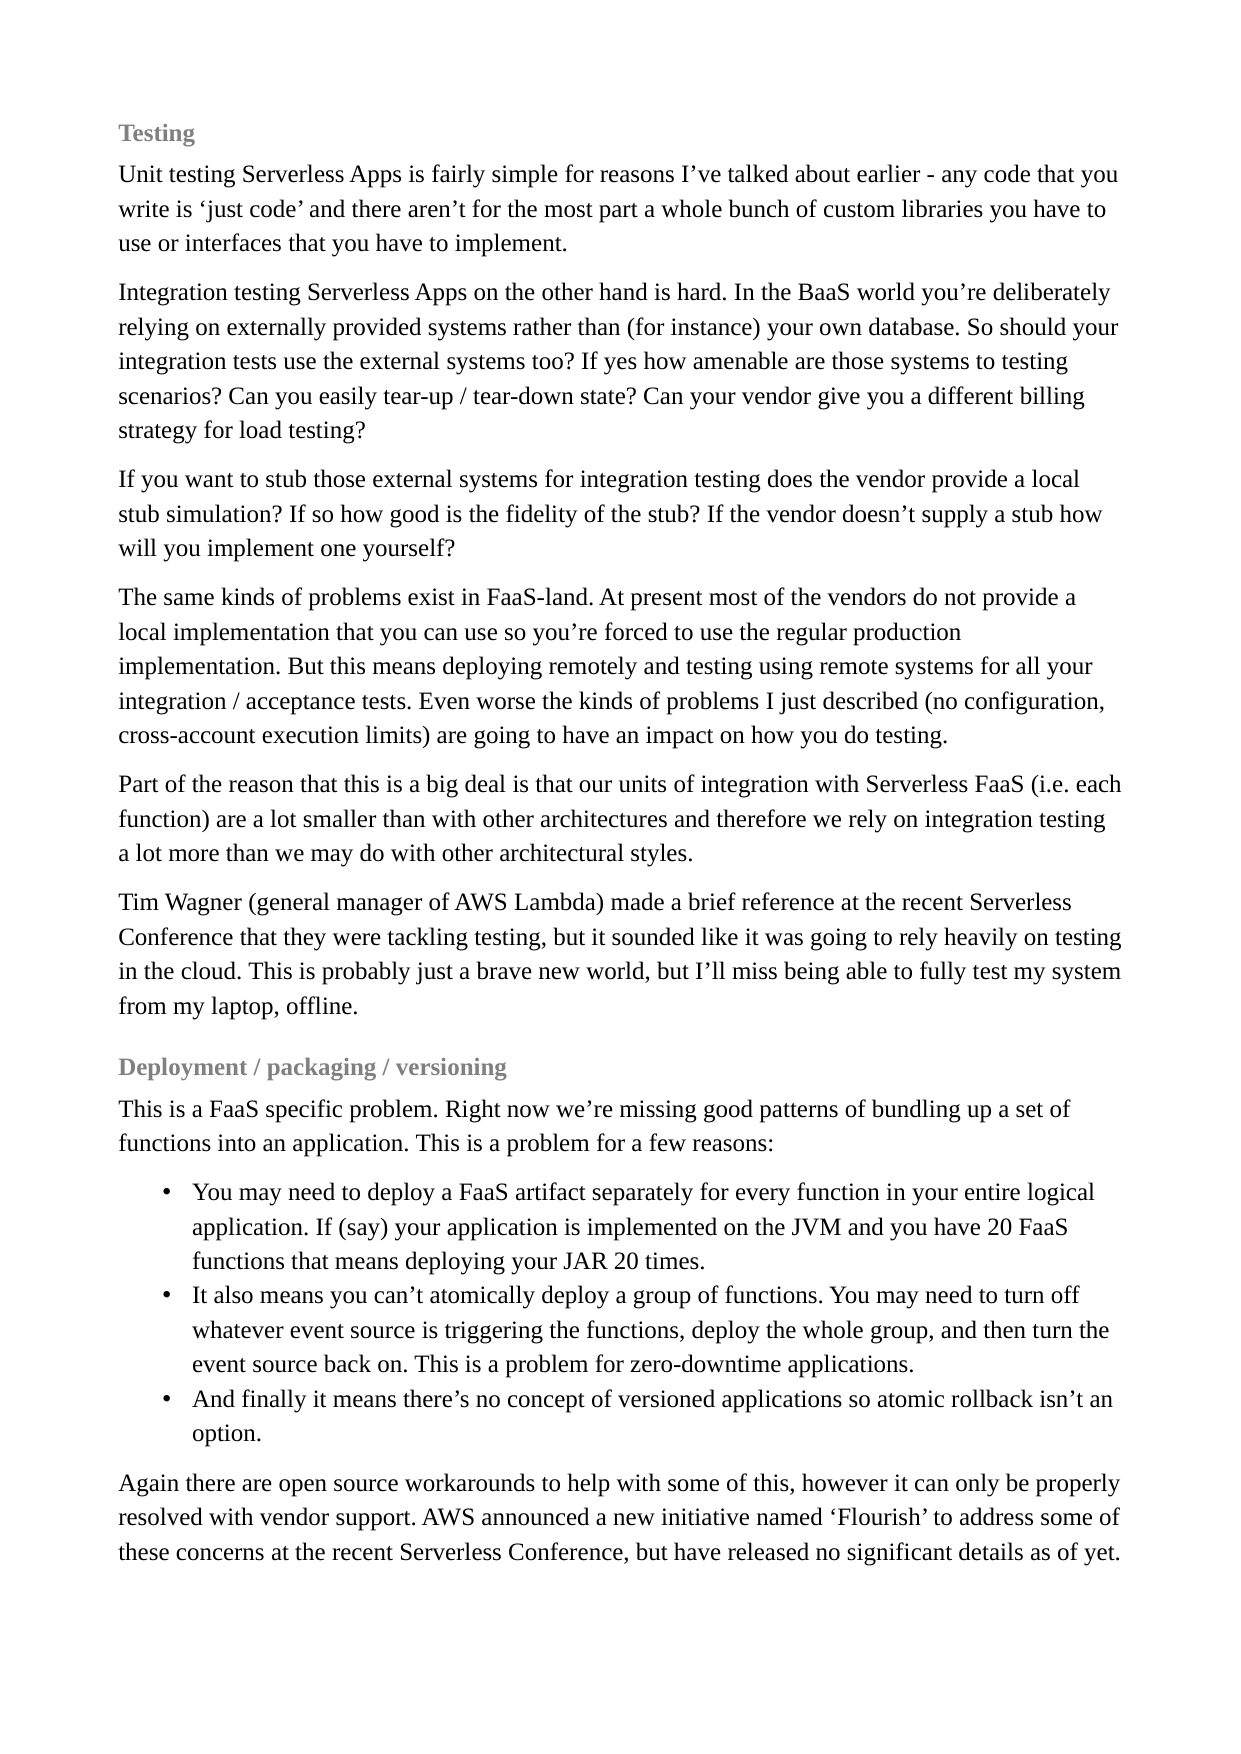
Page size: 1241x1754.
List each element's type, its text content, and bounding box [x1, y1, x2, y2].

text Part of the reason that this is a big deal is that our units of integration with Serverless FaaS (i.e. each function) are a lot smaller than with other architectures and therefore we rely on integration testing a lot more than we may do with other architectural styles. [118, 769, 1122, 867]
subtitle Deployment / packaging / versioning [118, 1052, 1122, 1081]
list It also means you can’t atomically deploy a group of functions. You may need to turn off whatever event source is triggering the functions, deploy the whole group, and then turn the event source back on. This is a problem for zero-downtime applications. [162, 1281, 1122, 1378]
list You may need to deploy a FaaS artifact separately for every function in your entire logical application. If (say) your application is implemented on the JVM and you have 20 FaaS functions that means deploying your JAR 20 times. [162, 1177, 1122, 1275]
list And finally it means there’s no concept of versioned applications so atomic rollback isn’t an option. [162, 1384, 1122, 1447]
text Again there are open source workarounds to help with some of this, however it can only be properly resolved with vendor support. AWS announced a new initiative named ‘Flourish’ to address some of these concerns at the recent Serverless Conference, but have released no significant details as of yet. [118, 1468, 1122, 1565]
subtitle Testing [118, 118, 1122, 147]
text Unit testing Serverless Apps is fairly simple for reasons I’ve talked about earlier - any code that you write is ‘just code’ and there aren’t for the most part a whole bunch of custom libraries you have to use or interfaces that you have to implement. [118, 159, 1122, 257]
text If you want to stub those external systems for integration testing does the vendor provide a local stub simulation? If so how good is the fidelity of the stub? If the vendor doesn’t supply a stub how will you implement one yourself? [118, 464, 1122, 562]
text This is a FaaS specific problem. Right now we’re missing good patterns of bundling up a set of functions into an application. This is a problem for a few reasons: [118, 1094, 1122, 1157]
text The same kinds of problems exist in FaaS-land. At present most of the vendors do not provide a local implementation that you can use so you’re forced to use the regular production implementation. But this means deploying remotely and testing using remote systems for all your integration / acceptance tests. Even worse the kinds of problems I just described (no configuration, cross-account execution limits) are going to have an impact on how you do testing. [118, 582, 1122, 749]
text Tim Wagner (general manager of AWS Lambda) made a brief reference at the recent Serverless Conference that they were tackling testing, but it sounded like it was going to rely heavily on testing in the cloud. This is probably just a brave new world, but I’ll miss being able to fully test my system from my laptop, offline. [118, 887, 1122, 1019]
text Integration testing Serverless Apps on the other hand is hard. In the BaaS world you’re deliberately relying on externally provided systems rather than (for instance) your own database. So should your integration tests use the external systems too? If yes how amenable are those systems to testing scenarios? Can you easily tear-up / tear-down state? Can your vendor give you a different billing strategy for load testing? [118, 277, 1122, 444]
